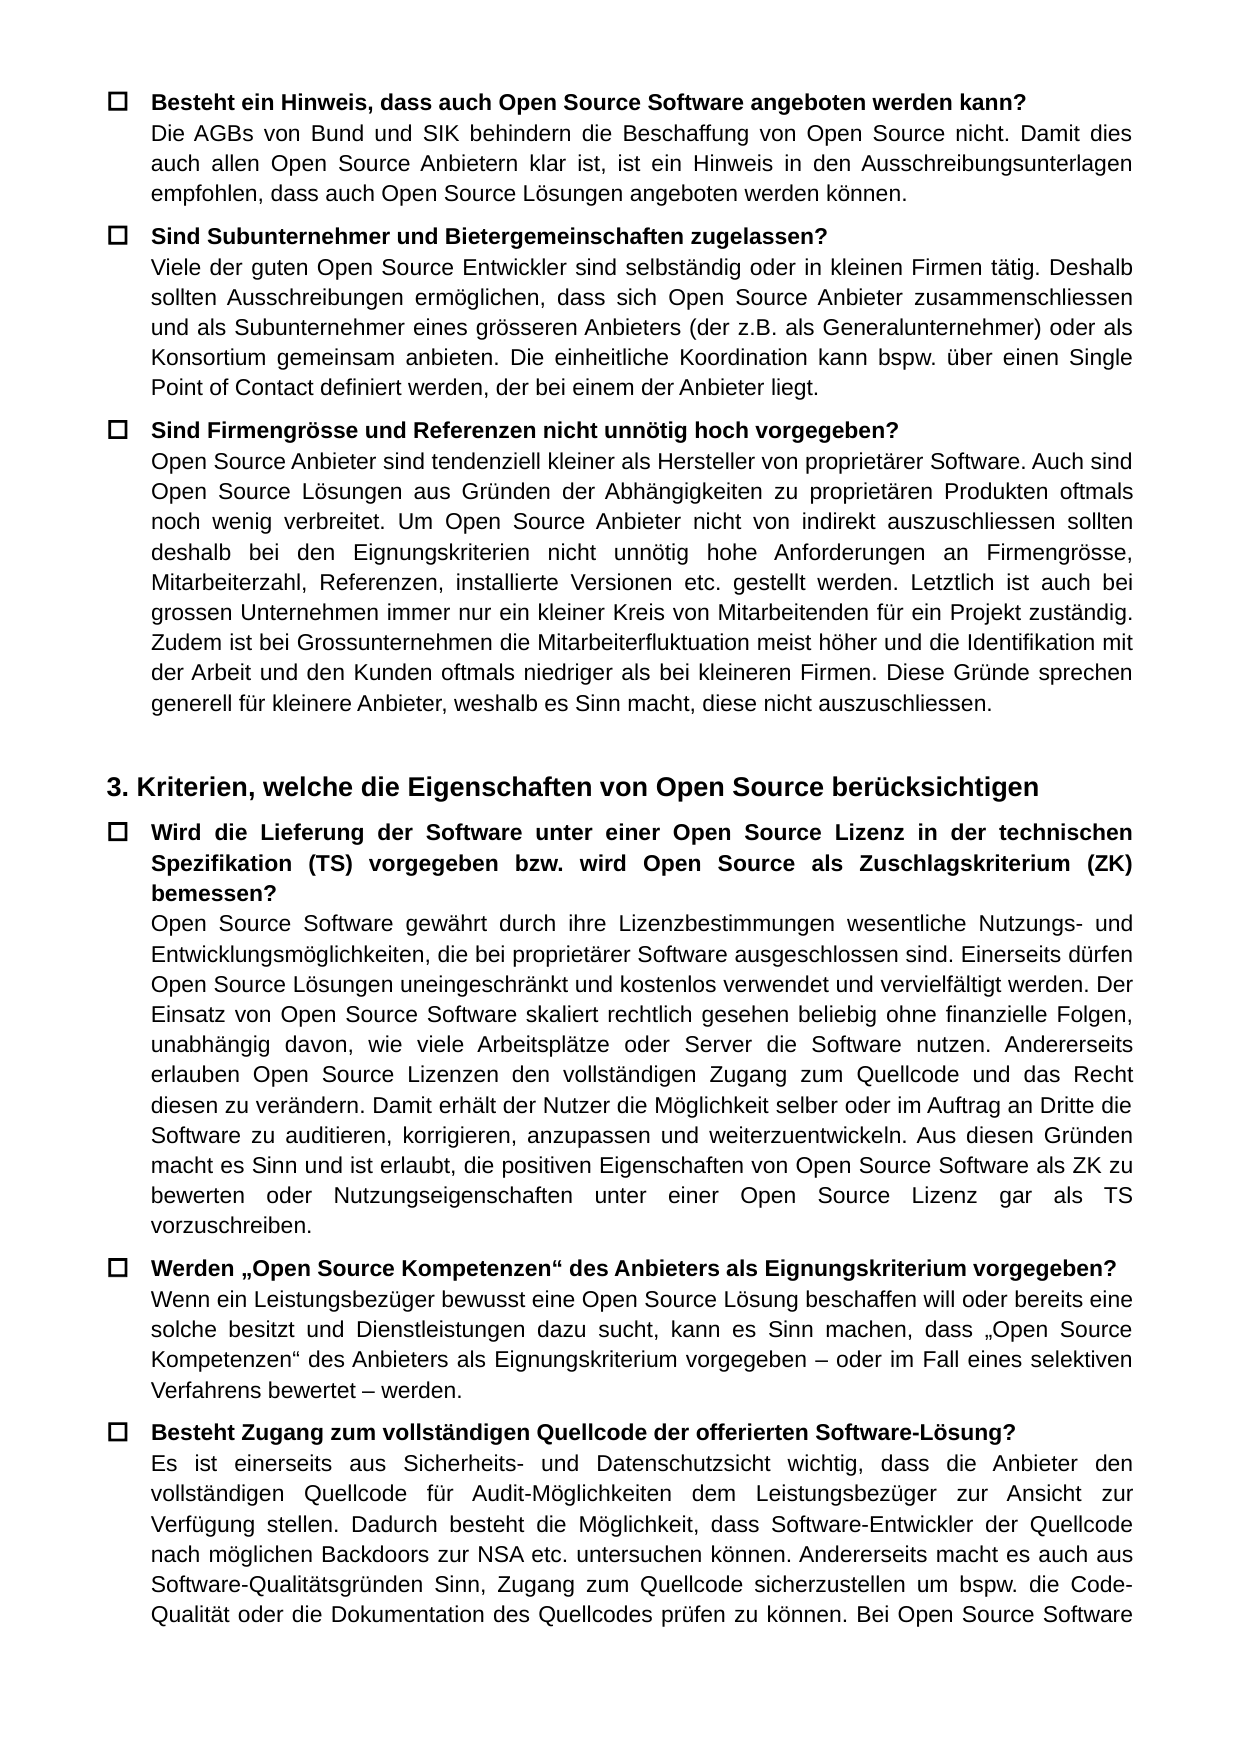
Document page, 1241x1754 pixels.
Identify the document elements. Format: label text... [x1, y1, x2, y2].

list Sind Firmengrösse und Referenzen nicht unnötig hoch vorgegeben? [106, 417, 1134, 444]
list Besteht Zugang zum vollständigen Quellcode der offerierten Software-Lösung? [106, 1419, 1134, 1446]
list Werden „Open Source Kompetenzen“ des Anbieters als Eignungskriterium vorgegeben? [106, 1255, 1134, 1282]
list Sind Subunternehmer und Bietergemeinschaften zugelassen? [106, 223, 1134, 249]
list Besteht ein Hinweis, dass auch Open Source Software angeboten werden kann? [106, 89, 1134, 116]
list Die AGBs von Bund und SIK behindern die Beschaffung von Open Source nicht. Damit dies auch allen Open Source Anbietern klar ist, ist ein Hinweis in den Ausschreibungsunterlagen empfohlen, dass auch Open Source Lösungen angeboten werden können. [151, 119, 1134, 206]
list Open Source Anbieter sind tendenziell kleiner als Hersteller von proprietärer Software. Auch sind Open Source Lösungen aus Gründen der Abhängigkeiten zu proprietären Produkten oftmals noch wenig verbreitet. Um Open Source Anbieter nicht von indirekt auszuschliessen sollten deshalb bei den Eignungskriterien nicht unnötig hohe Anforderungen an Firmengrösse, Mitarbeiterzahl, Referenzen, installierte Versionen etc. gestellt werden. Letztlich ist auch bei grossen Unternehmen immer nur ein kleiner Kreis von Mitarbeitenden für ein Projekt zuständig. Zudem ist bei Grossunternehmen die Mitarbeiterfluktuation meist höher und die Identifikation mit der Arbeit und den Kunden oftmals niedriger als bei kleineren Firmen. Diese Gründe sprechen generell für kleinere Anbieter, weshalb es Sinn macht, diese nicht auszuschliessen. [151, 448, 1134, 716]
list Open Source Software gewährt durch ihre Lizenzbestimmungen wesentliche Nutzungs- und Entwicklungsmöglichkeiten, die bei proprietärer Software ausgeschlossen sind. Einerseits dürfen Open Source Lösungen uneingeschränkt und kostenlos verwendet und vervielfältigt werden. Der Einsatz von Open Source Software skaliert rechtlich gesehen beliebig ohne finanzielle Folgen, unabhängig davon, wie viele Arbeitsplätze oder Server die Software nutzen. Andererseits erlauben Open Source Lizenzen den vollständigen Zugang zum Quellcode und das Recht diesen zu verändern. Damit erhält der Nutzer die Möglichkeit selber oder im Auftrag an Dritte die Software zu auditieren, korrigieren, anzupassen und weiterzuentwickeln. Aus diesen Gründen macht es Sinn und ist erlaubt, die positiven Eigenschaften von Open Source Software als ZK zu bewerten oder Nutzungseigenschaften unter einer Open Source Lizenz gar als TS vorzuschreiben. [151, 910, 1134, 1239]
list Es ist einerseits aus Sicherheits- und Datenschutzsicht wichtig, dass die Anbieter den vollständigen Quellcode für Audit-Möglichkeiten dem Leistungsbezüger zur Ansicht zur Verfügung stellen. Dadurch besteht die Möglichkeit, dass Software-Entwickler der Quellcode nach möglichen Backdoors zur NSA etc. untersuchen können. Andererseits macht es auch aus Software-Qualitätsgründen Sinn, Zugang zum Quellcode sicherzustellen um bspw. die Code-Qualität oder die Dokumentation des Quellcodes prüfen zu können. Bei Open Source Software [151, 1450, 1134, 1627]
list Wenn ein Leistungsbezüger bewusst eine Open Source Lösung beschaffen will oder bereits eine solche besitzt und Dienstleistungen dazu sucht, kann es Sinn machen, dass „Open Source Kompetenzen“ des Anbieters als Eignungskriterium vorgegeben – oder im Fall eines selektiven Verfahrens bewertet – werden. [151, 1286, 1134, 1403]
list Viele der guten Open Source Entwickler sind selbständig oder in kleinen Firmen tätig. Deshalb sollten Ausschreibungen ermöglichen, dass sich Open Source Anbieter zusammenschliessen und als Subunternehmer eines grösseren Anbieters (der z.B. als Generalunternehmer) oder als Konsortium gemeinsam anbieten. Die einheitliche Koordination kann bspw. über einen Single Point of Contact definiert werden, der bei einem der Anbieter liegt. [151, 253, 1134, 401]
subtitle 3. Kriterien, welche die Eigenschaften von Open Source berücksichtigen [106, 771, 1134, 802]
list Wird die Lieferung der Software unter einer Open Source Lizenz in der technischen Spezifikation (TS) vorgegeben bzw. wird Open Source als Zuschlagskriterium (ZK) bemessen? [106, 819, 1134, 906]
